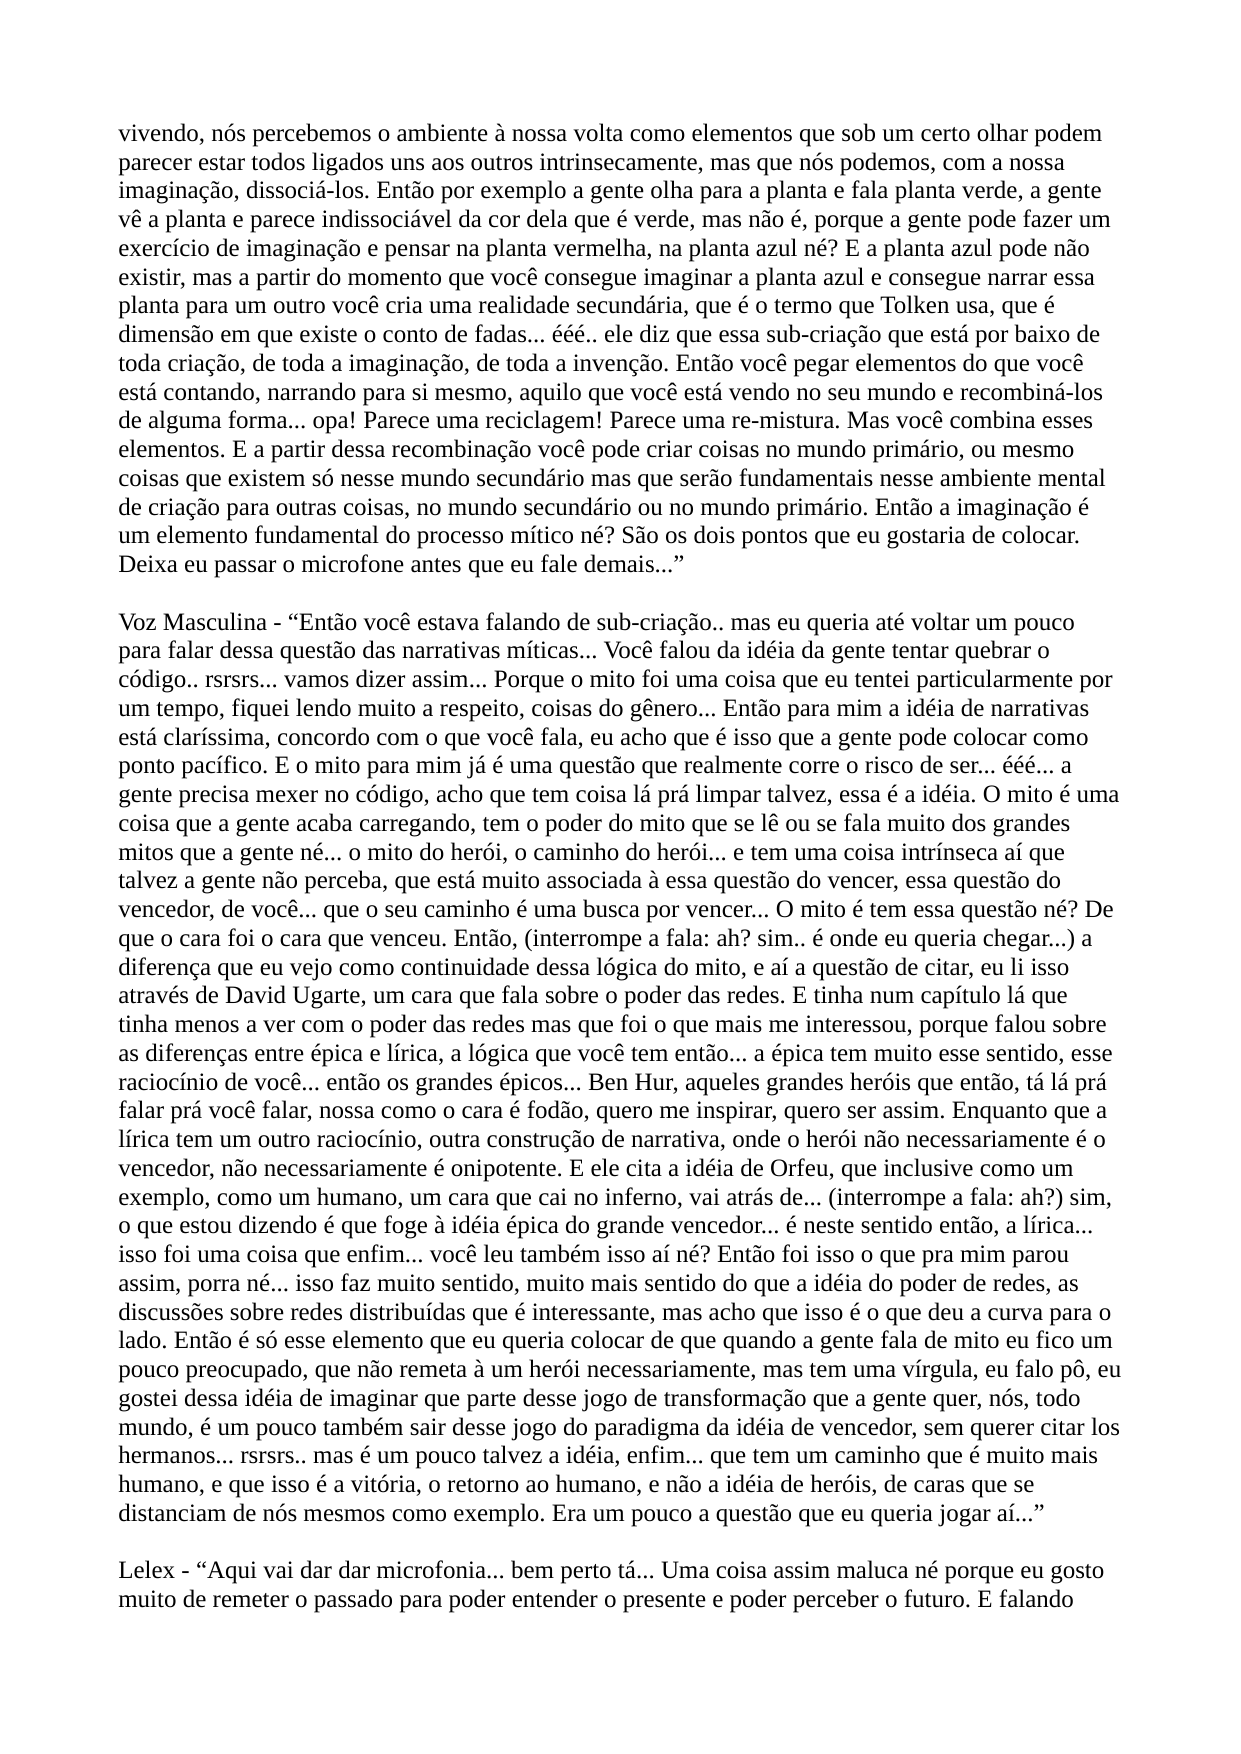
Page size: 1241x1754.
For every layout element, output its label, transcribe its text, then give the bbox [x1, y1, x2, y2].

text Voz Masculina - “Então você estava falando de sub-criação.. mas eu queria até voltar um pouco para falar dessa questão das narrativas míticas... Você falou da idéia da gente tentar quebrar o código.. rsrsrs... vamos dizer assim... Porque o mito foi uma coisa que eu tentei particularmente por um tempo, fiquei lendo muito a respeito, coisas do gênero... Então para mim a idéia de narrativas está claríssima, concordo com o que você fala, eu acho que é isso que a gente pode colocar como ponto pacífico. E o mito para mim já é uma questão que realmente corre o risco de ser... ééé... a gente precisa mexer no código, acho que tem coisa lá prá limpar talvez, essa é a idéia. O mito é uma coisa que a gente acaba carregando, tem o poder do mito que se lê ou se fala muito dos grandes mitos que a gente né... o mito do herói, o caminho do herói... e tem uma coisa intrínseca aí que talvez a gente não perceba, que está muito associada à essa questão do vencer, essa questão do vencedor, de você... que o seu caminho é uma busca por vencer... O mito é tem essa questão né? De que o cara foi o cara que venceu. Então, (interrompe a fala: ah? sim.. é onde eu queria chegar...) a diferença que eu vejo como continuidade dessa lógica do mito, e aí a questão de citar, eu li isso através de David Ugarte, um cara que fala sobre o poder das redes. E tinha num capítulo lá que tinha menos a ver com o poder das redes mas que foi o que mais me interessou, porque falou sobre as diferenças entre épica e lírica, a lógica que você tem então... a épica tem muito esse sentido, esse raciocínio de você... então os grandes épicos... Ben Hur, aqueles grandes heróis que então, tá lá prá falar prá você falar, nossa como o cara é fodão, quero me inspirar, quero ser assim. Enquanto que a lírica tem um outro raciocínio, outra construção de narrativa, onde o herói não necessariamente é o vencedor, não necessariamente é onipotente. E ele cita a idéia de Orfeu, que inclusive como um exemplo, como um humano, um cara que cai no inferno, vai atrás de... (interrompe a fala: ah?) sim, o que estou dizendo é que foge à idéia épica do grande vencedor... é neste sentido então, a lírica... isso foi uma coisa que enfim... você leu também isso aí né? Então foi isso o que pra mim parou assim, porra né... isso faz muito sentido, muito mais sentido do que a idéia do poder de redes, as discussões sobre redes distribuídas que é interessante, mas acho que isso é o que deu a curva para o lado. Então é só esse elemento que eu queria colocar de que quando a gente fala de mito eu fico um pouco preocupado, que não remeta à um herói necessariamente, mas tem uma vírgula, eu falo pô, eu gostei dessa idéia de imaginar que parte desse jogo de transformação que a gente quer, nós, todo mundo, é um pouco também sair desse jogo do paradigma da idéia de vencedor, sem querer citar los hermanos... rsrsrs.. mas é um pouco talvez a idéia, enfim... que tem um caminho que é muito mais humano, e que isso é a vitória, o retorno ao humano, e não a idéia de heróis, de caras que se distanciam de nós mesmos como exemplo. Era um pouco a questão que eu queria jogar aí...” [118, 607, 1122, 1527]
text vivendo, nós percebemos o ambiente à nossa volta como elementos que sob um certo olhar podem parecer estar todos ligados uns aos outros intrinsecamente, mas que nós podemos, com a nossa imaginação, dissociá-los. Então por exemplo a gente olha para a planta e fala planta verde, a gente vê a planta e parece indissociável da cor dela que é verde, mas não é, porque a gente pode fazer um exercício de imaginação e pensar na planta vermelha, na planta azul né? E a planta azul pode não existir, mas a partir do momento que você consegue imaginar a planta azul e consegue narrar essa planta para um outro você cria uma realidade secundária, que é o termo que Tolken usa, que é dimensão em que existe o conto de fadas... ééé.. ele diz que essa sub-criação que está por baixo de toda criação, de toda a imaginação, de toda a invenção. Então você pegar elementos do que você está contando, narrando para si mesmo, aquilo que você está vendo no seu mundo e recombiná-los de alguma forma... opa! Parece uma reciclagem! Parece uma re-mistura. Mas você combina esses elementos. E a partir dessa recombinação você pode criar coisas no mundo primário, ou mesmo coisas que existem só nesse mundo secundário mas que serão fundamentais nesse ambiente mental de criação para outras coisas, no mundo secundário ou no mundo primário. Então a imaginação é um elemento fundamental do processo mítico né? São os dois pontos que eu gostaria de colocar. Deixa eu passar o microfone antes que eu fale demais...” [118, 118, 1122, 578]
text Lelex - “Aqui vai dar dar microfonia... bem perto tá... Uma coisa assim maluca né porque eu gosto muito de remeter o passado para poder entender o presente e poder perceber o futuro. E falando [118, 1556, 1122, 1613]
